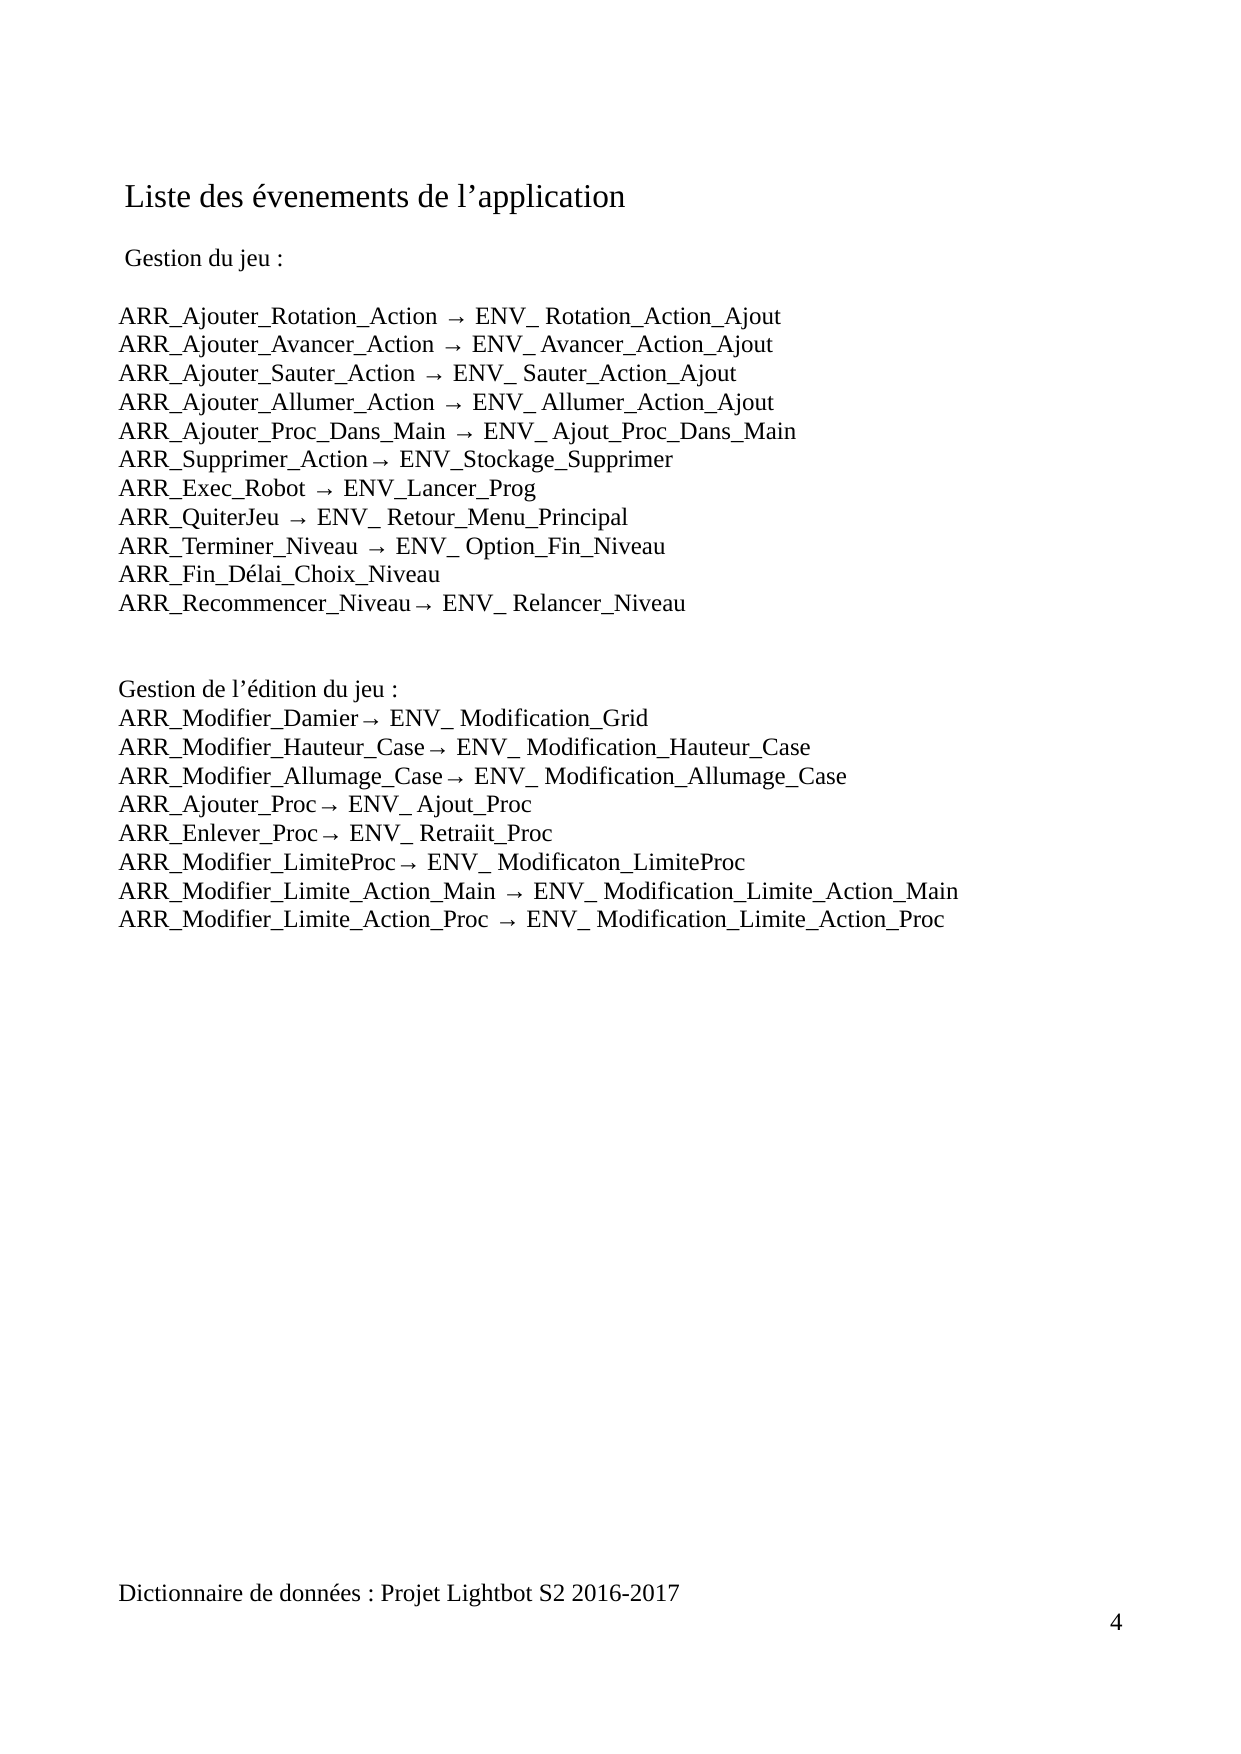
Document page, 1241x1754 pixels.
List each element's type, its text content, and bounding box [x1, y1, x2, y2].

text ARR_Ajouter_Rotation_Action → ENV_ Rotation_Action_Ajout [118, 301, 1122, 329]
text ARR_Ajouter_Sauter_Action → ENV_ Sauter_Action_Ajout [118, 358, 1122, 387]
text ARR_Modifier_Hauteur_Case→ ENV_ Modification_Hauteur_Case [118, 732, 1122, 761]
text ARR_Ajouter_Allumer_Action → ENV_ Allumer_Action_Ajout [118, 387, 1122, 416]
text ARR_Exec_Robot → ENV_Lancer_Prog [118, 473, 1122, 502]
text ARR_Modifier_Limite_Action_Main → ENV_ Modification_Limite_Action_Main [118, 876, 1122, 904]
text ARR_Supprimer_Action→ ENV_Stockage_Supprimer [118, 444, 1122, 473]
text ARR_Ajouter_Avancer_Action → ENV_ Avancer_Action_Ajout [118, 329, 1122, 358]
text ARR_QuiterJeu → ENV_ Retour_Menu_Principal [118, 502, 1122, 531]
text ARR_Modifier_LimiteProc→ ENV_ Modificaton_LimiteProc [118, 847, 1122, 876]
text ARR_Ajouter_Proc_Dans_Main → ENV_ Ajout_Proc_Dans_Main [118, 416, 1122, 444]
text ARR_Terminer_Niveau → ENV_ Option_Fin_Niveau [118, 531, 1122, 559]
text ARR_Fin_Délai_Choix_Niveau [118, 559, 1122, 588]
text ARR_Modifier_Limite_Action_Proc → ENV_ Modification_Limite_Action_Proc [118, 904, 1122, 933]
text ARR_Recommencer_Niveau→ ENV_ Relancer_Niveau [118, 588, 1122, 617]
text Gestion du jeu : [118, 243, 1122, 272]
text ARR_Ajouter_Proc→ ENV_ Ajout_Proc [118, 789, 1122, 818]
text ARR_Enlever_Proc→ ENV_ Retraiit_Proc [118, 818, 1122, 847]
text Gestion de l’édition du jeu : [118, 674, 1122, 703]
text Liste des évenements de l’application [118, 176, 1122, 214]
text ARR_Modifier_Damier→ ENV_ Modification_Grid [118, 703, 1122, 732]
text ARR_Modifier_Allumage_Case→ ENV_ Modification_Allumage_Case [118, 761, 1122, 789]
